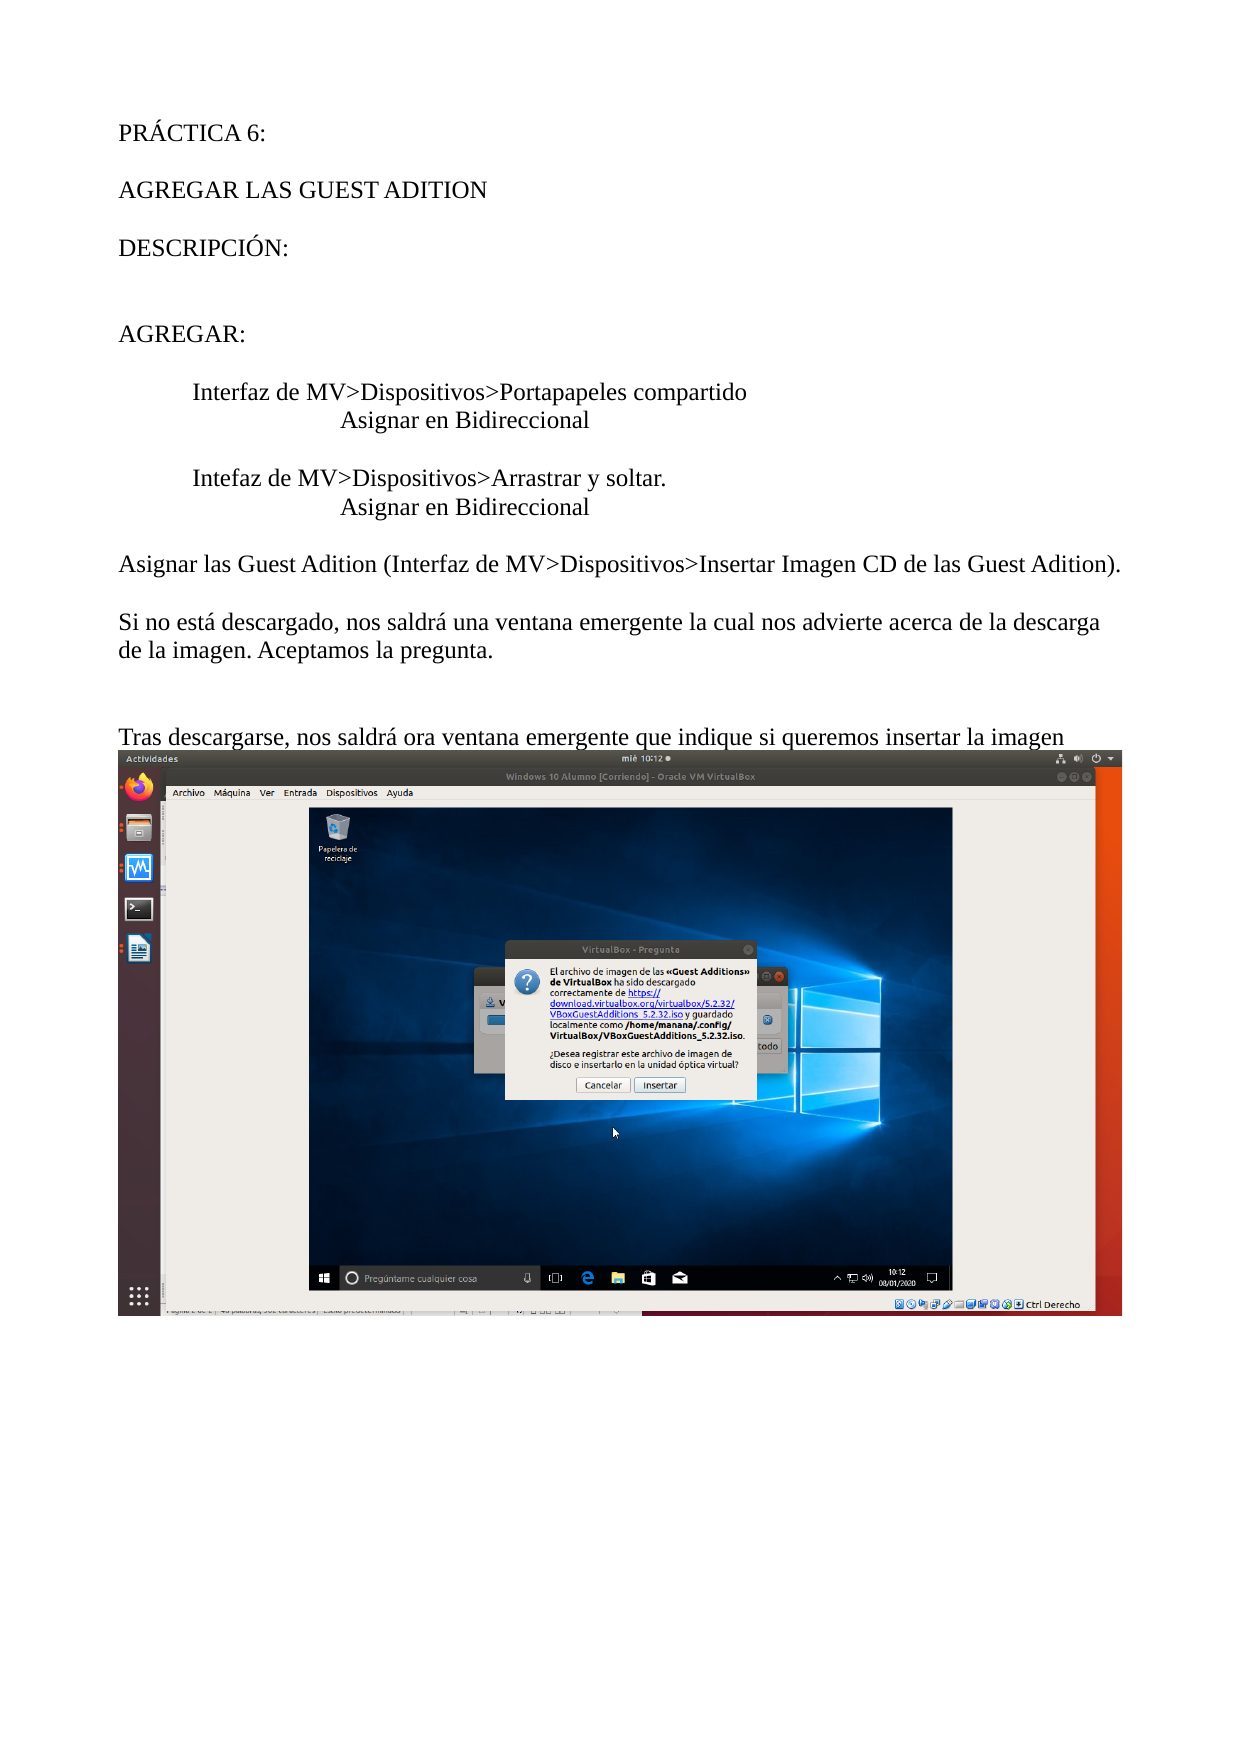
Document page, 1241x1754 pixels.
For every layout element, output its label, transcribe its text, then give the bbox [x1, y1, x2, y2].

text Asignar en Bidireccional [118, 492, 1122, 521]
text Intefaz de MV>Dispositivos>Arrastrar y soltar. [118, 463, 1122, 492]
text Asignar las Guest Adition (Interfaz de MV>Dispositivos>Insertar Imagen CD de las Guest Adition). [118, 549, 1122, 578]
text AGREGAR: [118, 319, 1122, 348]
text DESCRIPCIÓN: [118, 233, 1122, 262]
text Tras descargarse, nos saldrá ora ventana emergente que indique si queremos insertar la imagen [118, 722, 1122, 750]
text Interfaz de MV>Dispositivos>Portapapeles compartido [118, 377, 1122, 406]
text Asignar en Bidireccional [118, 406, 1122, 434]
text PRÁCTICA 6: [118, 118, 1122, 147]
text Si no está descargado, nos saldrá una ventana emergente la cual nos advierte acerca de la descarga de la imagen. Aceptamos la pregunta. [118, 607, 1122, 664]
text AGREGAR LAS GUEST ADITION [118, 176, 1122, 204]
picture [118, 750, 1123, 1316]
